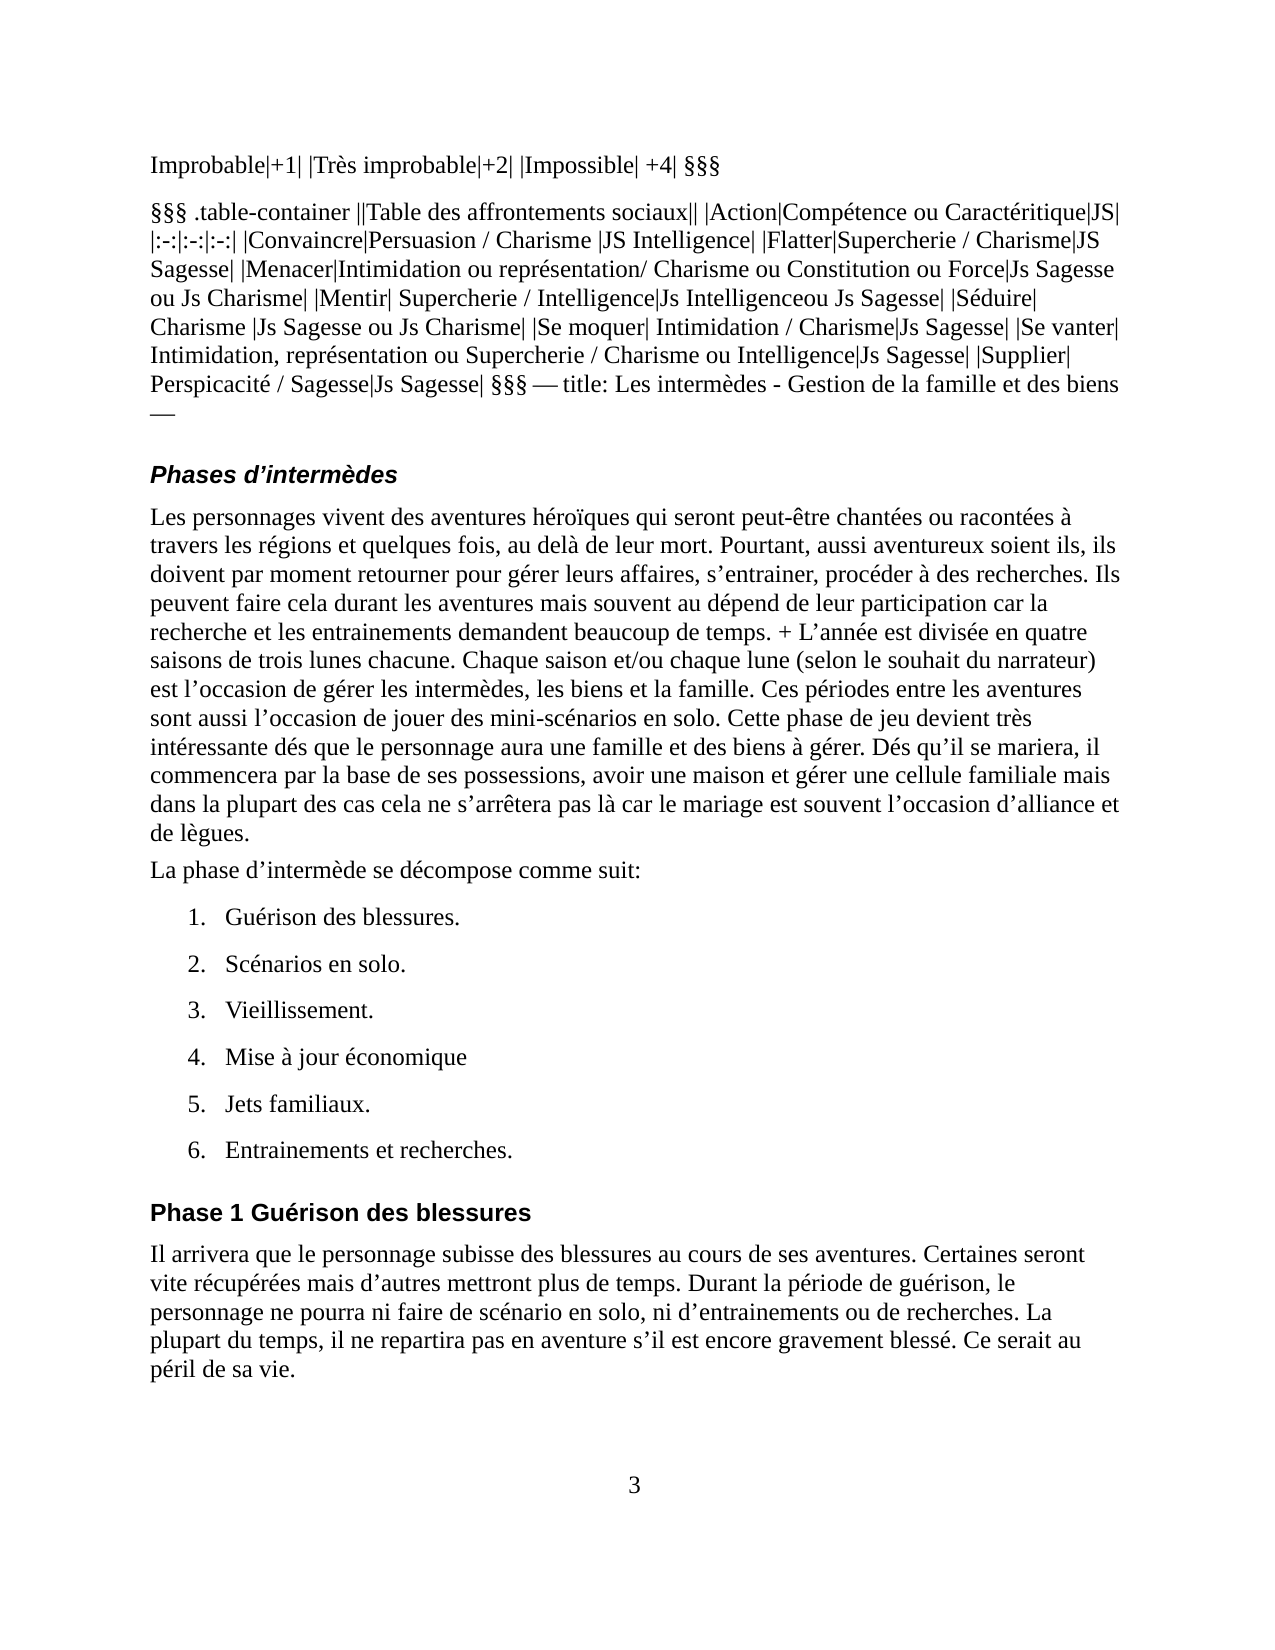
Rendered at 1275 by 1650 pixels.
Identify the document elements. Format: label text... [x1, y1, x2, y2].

subtitle Phase 1 Guérison des blessures [150, 1198, 1125, 1227]
subtitle Phases d’intermèdes [150, 461, 1125, 489]
list Entrainements et recherches. [187, 1136, 1125, 1164]
list Scénarios en solo. [187, 949, 1125, 978]
text Les personnages vivent des aventures héroïques qui seront peut-être chantées ou racontées à travers les régions et quelques fois, au delà de leur mort. Pourtant, aussi aventureux soient ils, ils doivent par moment retourner pour gérer leurs affaires, s’entrainer, procéder à des recherches. Ils peuvent faire cela durant les aventures mais souvent au dépend de leur participation car la recherche et les entrainements demandent beaucoup de temps. + L’année est divisée en quatre saisons de trois lunes chacune. Chaque saison et/ou chaque lune (selon le souhait du narrateur) est l’occasion de gérer les intermèdes, les biens et la famille. Ces périodes entre les aventures sont aussi l’occasion de jouer des mini-scénarios en solo. Cette phase de jeu devient très intéressante dés que le personnage aura une famille et des biens à gérer. Dés qu’il se mariera, il commencera par la base de ses possessions, avoir une maison et gérer une cellule familiale mais dans la plupart des cas cela ne s’arrêtera pas là car le mariage est souvent l’occasion d’alliance et de lègues. [150, 502, 1125, 847]
list Mise à jour économique [187, 1042, 1125, 1071]
text Improbable|+1| |Très improbable|+2| |Impossible| +4| §§§ [150, 150, 1125, 179]
list Vieillissement. [187, 996, 1125, 1024]
text Il arrivera que le personnage subisse des blessures au cours de ses aventures. Certaines seront vite récupérées mais d’autres mettront plus de temps. Durant la période de guérison, le personnage ne pourra ni faire de scénario en solo, ni d’entrainements ou de recherches. La plupart du temps, il ne repartira pas en aventure s’il est encore gravement blessé. Ce serait au péril de sa vie. [150, 1239, 1125, 1383]
text La phase d’intermède se décompose comme suit: [150, 856, 1125, 884]
list Guérison des blessures. [187, 902, 1125, 931]
text §§§ .table-container ||Table des affrontements sociaux|| |Action|Compétence ou Caractéritique|JS| |:-:|:-:|:-:| |Convaincre|Persuasion / Charisme |JS Intelligence| |Flatter|Supercherie / Charisme|JS Sagesse| |Menacer|Intimidation ou représentation/ Charisme ou Constitution ou Force|Js Sagesse ou Js Charisme| |Mentir| Supercherie / Intelligence|Js Intelligenceou Js Sagesse| |Séduire|Charisme |Js Sagesse ou Js Charisme| |Se moquer| Intimidation / Charisme|Js Sagesse| |Se vanter| Intimidation, représentation ou Supercherie / Charisme ou Intelligence|Js Sagesse| |Supplier| Perspicacité / Sagesse|Js Sagesse| §§§ — title: Les intermèdes - Gestion de la famille et des biens — [150, 197, 1125, 427]
list Jets familiaux. [187, 1089, 1125, 1118]
